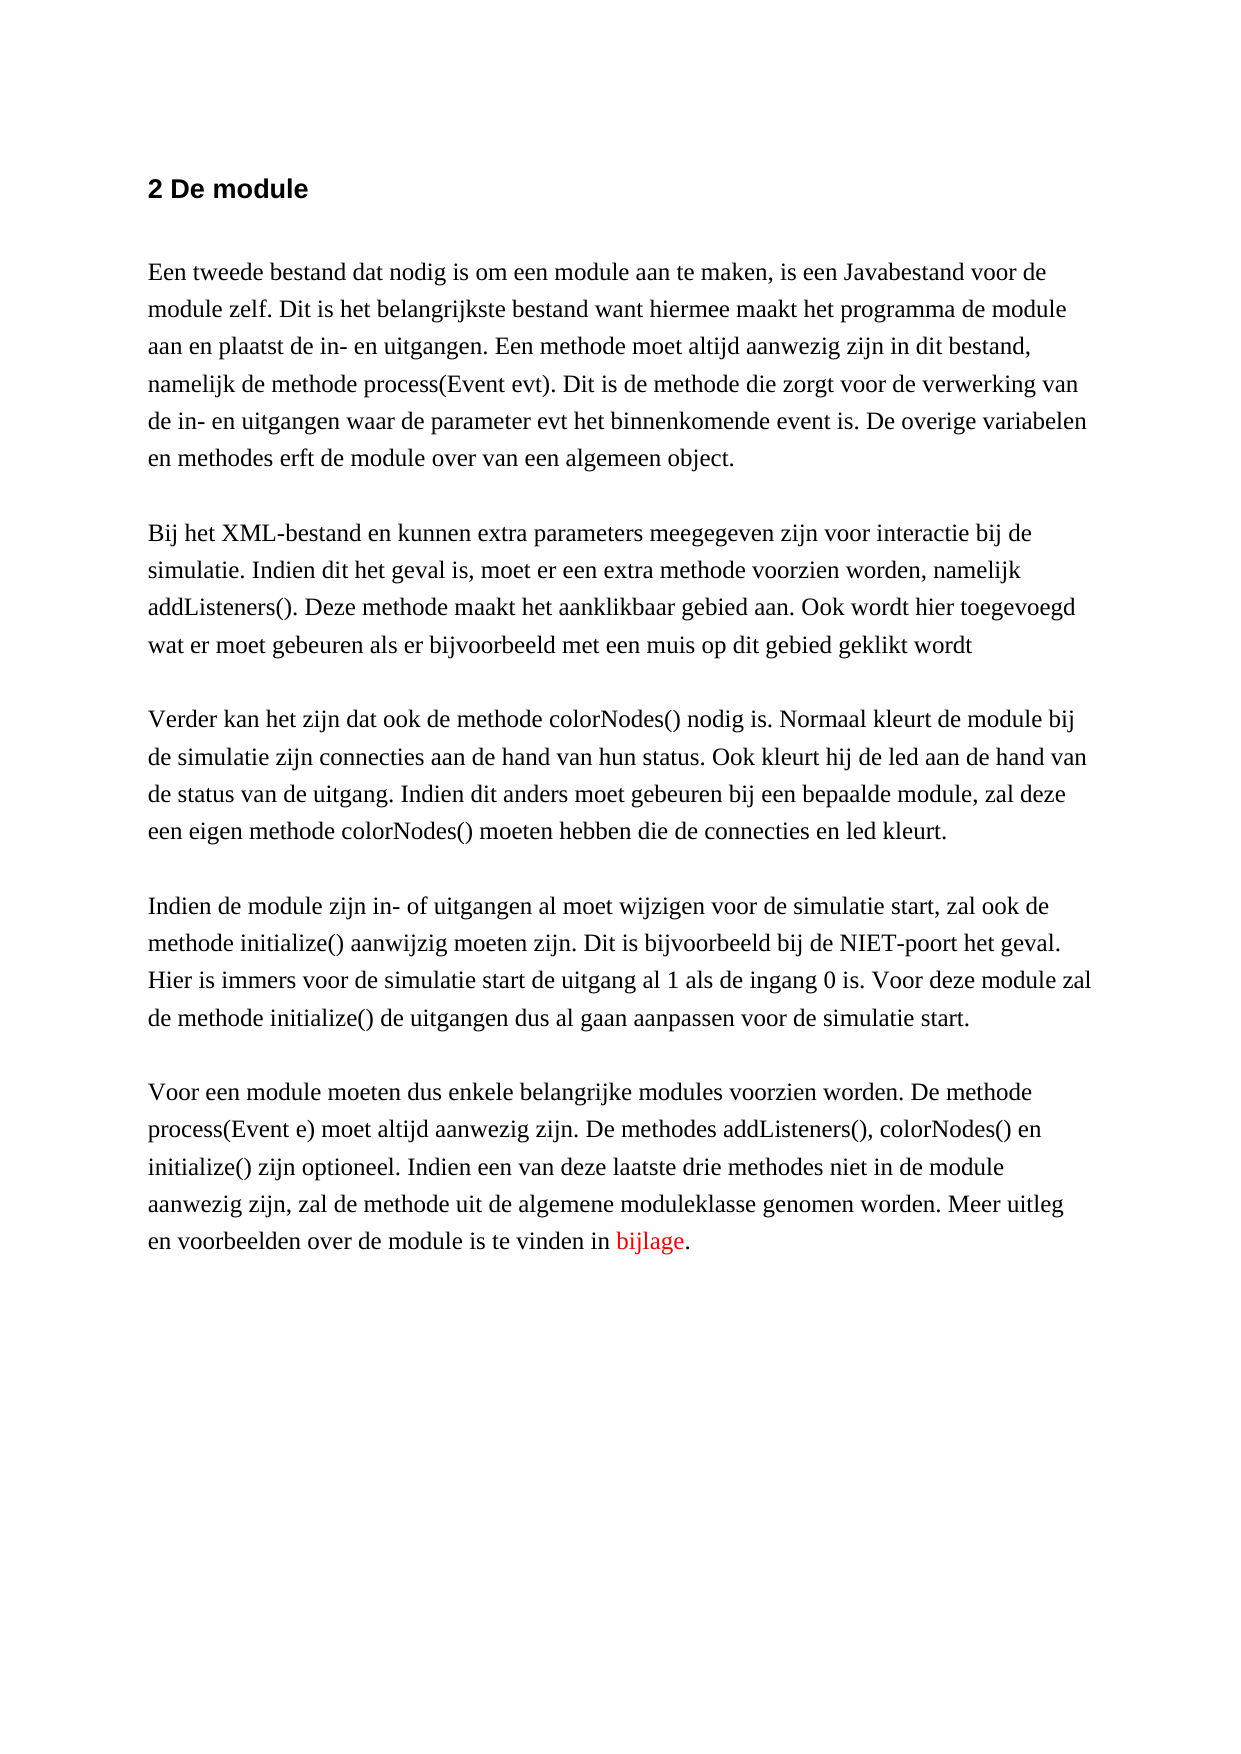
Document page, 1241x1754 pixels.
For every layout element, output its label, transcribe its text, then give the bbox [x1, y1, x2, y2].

text Indien de module zijn in- of uitgangen al moet wijzigen voor de simulatie start, zal ook de methode initialize() aanwijzig moeten zijn. Dit is bijvoorbeeld bij de NIET-poort het geval. Hier is immers voor de simulatie start de uitgang al 1 als de ingang 0 is. Voor deze module zal de methode initialize() de uitgangen dus al gaan aanpassen voor de simulatie start. [148, 891, 1093, 1031]
text Een tweede bestand dat nodig is om een module aan te maken, is een Javabestand voor de module zelf. Dit is het belangrijkste bestand want hiermee maakt het programma de module aan en plaatst de in- en uitgangen. Een methode moet altijd aanwezig zijn in dit bestand, namelijk de methode process(Event evt). Dit is de methode die zorgt voor de verwerking van de in- en uitgangen waar de parameter evt het binnenkomende event is. De overige variabelen en methodes erft de module over van een algemeen object. [148, 257, 1093, 472]
text Verder kan het zijn dat ook de methode colorNodes() nodig is. Normaal kleurt de module bij de simulatie zijn connecties aan de hand van hun status. Ook kleurt hij de led aan de hand van de status van de uitgang. Indien dit anders moet gebeuren bij een bepaalde module, zal deze een eigen methode colorNodes() moeten hebben die de connecties en led kleurt. [148, 704, 1093, 845]
text Voor een module moeten dus enkele belangrijke modules voorzien worden. De methode process(Event e) moet altijd aanwezig zijn. De methodes addListeners(), colorNodes() en initialize() zijn optioneel. Indien een van deze laatste drie methodes niet in de module aanwezig zijn, zal de methode uit de algemene moduleklasse genomen worden. Meer uitleg en voorbeelden over de module is te vinden in bijlage. [148, 1077, 1093, 1255]
text Bij het XML-bestand en kunnen extra parameters meegegeven zijn voor interactie bij de simulatie. Indien dit het geval is, moet er een extra methode voorzien worden, namelijk addListeners(). Deze methode maakt het aanklikbaar gebied aan. Ook wordt hier toegevoegd wat er moet gebeuren als er bijvoorbeeld met een muis op dit gebied geklikt wordt [148, 518, 1093, 658]
subtitle 2 De module [148, 173, 1093, 204]
